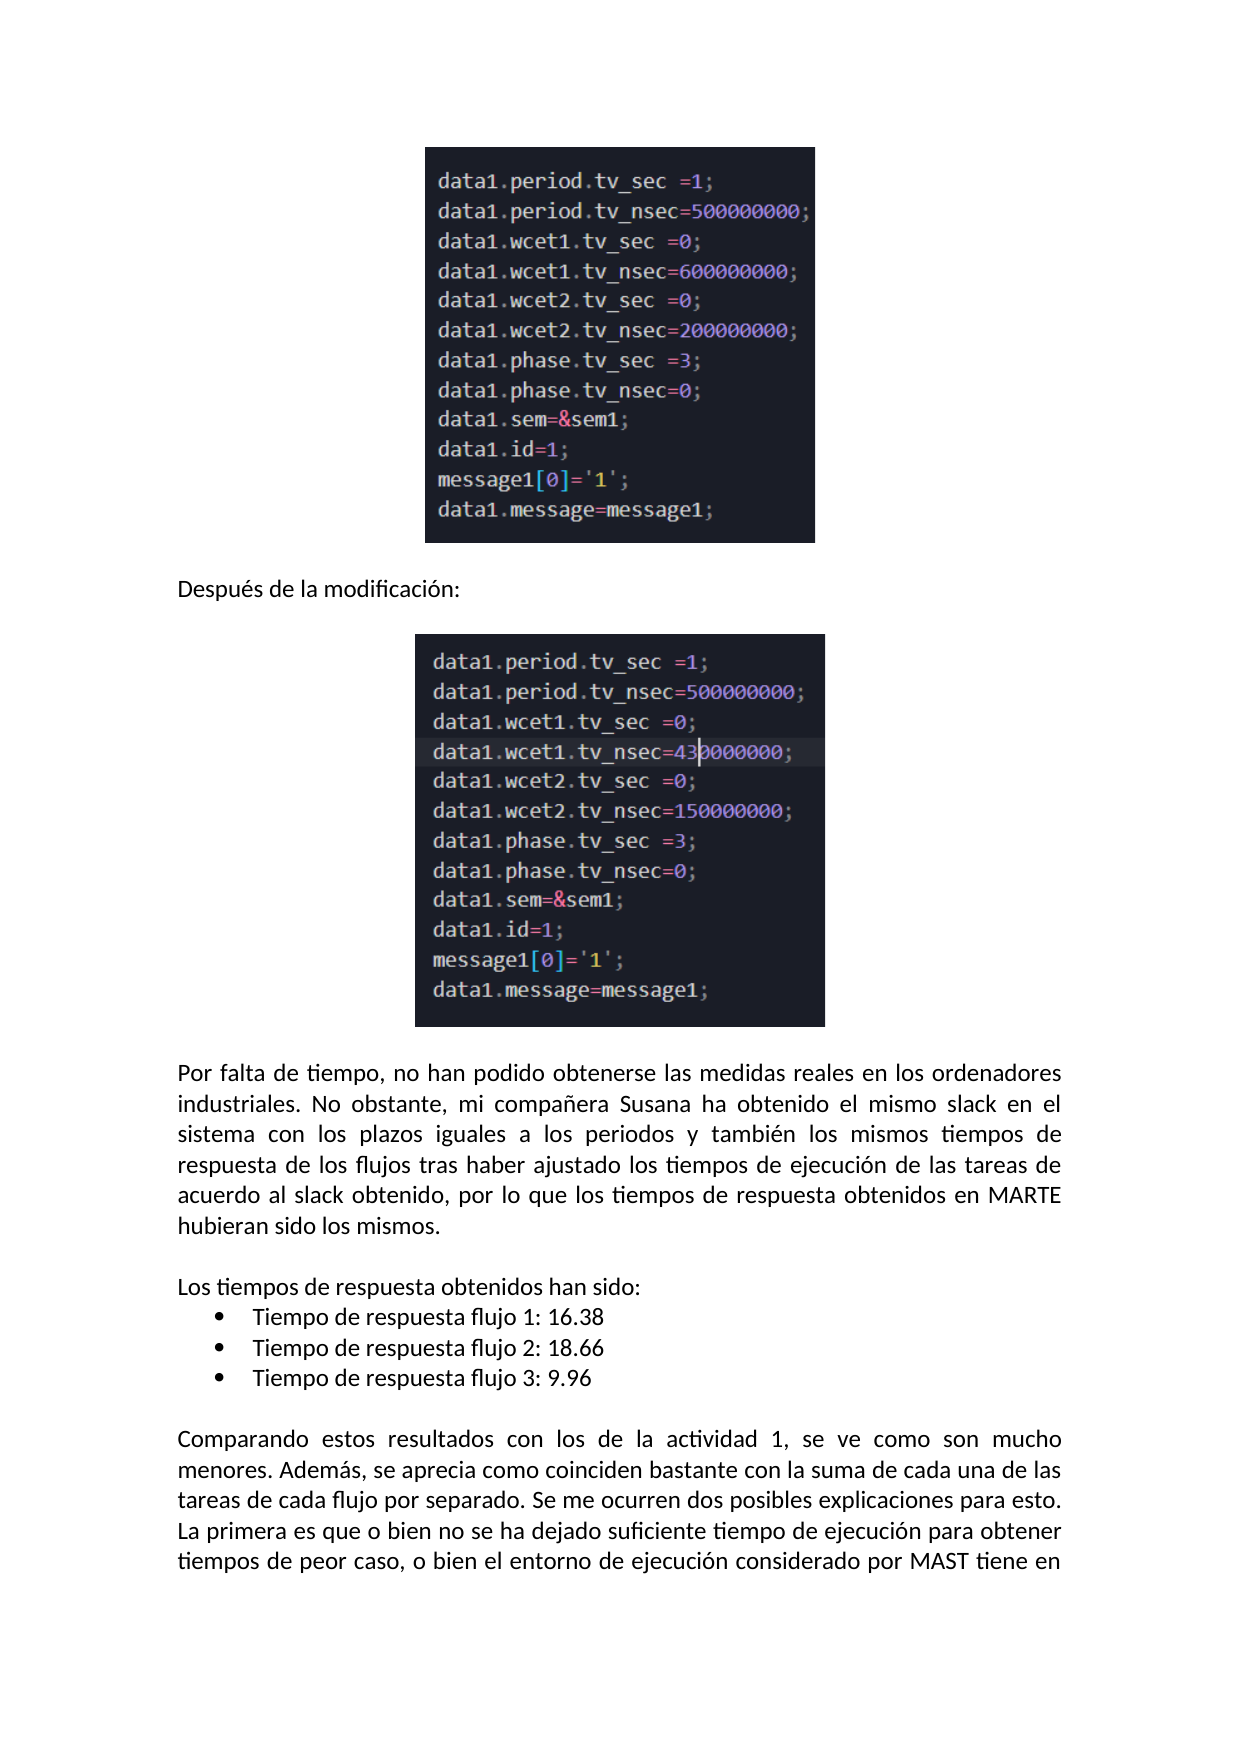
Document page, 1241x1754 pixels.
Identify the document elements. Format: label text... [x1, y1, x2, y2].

text Después de la modificación: [177, 573, 1063, 604]
list Tiempo de respuesta flujo 1: 16.38 [215, 1301, 1063, 1332]
list Tiempo de respuesta flujo 2: 18.66 [215, 1332, 1063, 1362]
text Por falta de tiempo, no han podido obtenerse las medidas reales en los ordenadores industriales. No obstante, mi compañera Susana ha obtenido el mismo slack en el sistema con los plazos iguales a los periodos y también los mismos tiempos de respuesta de los flujos tras haber ajustado los tiempos de ejecución de las tareas de acuerdo al slack obtenido, por lo que los tiempos de respuesta obtenidos en MARTE hubieran sido los mismos. [177, 1057, 1063, 1240]
list Tiempo de respuesta flujo 3: 9.96 [215, 1362, 1063, 1393]
text Comparando estos resultados con los de la actividad 1, se ve como son mucho menores. Además, se aprecia como coinciden bastante con la suma de cada una de las tareas de cada flujo por separado. Se me ocurren dos posibles explicaciones para esto. La primera es que o bien no se ha dejado suficiente tiempo de ejecución para obtener tiempos de peor caso, o bien el entorno de ejecución considerado por MAST tiene en [177, 1423, 1063, 1576]
text Los tiempos de respuesta obtenidos han sido: [177, 1271, 1063, 1301]
